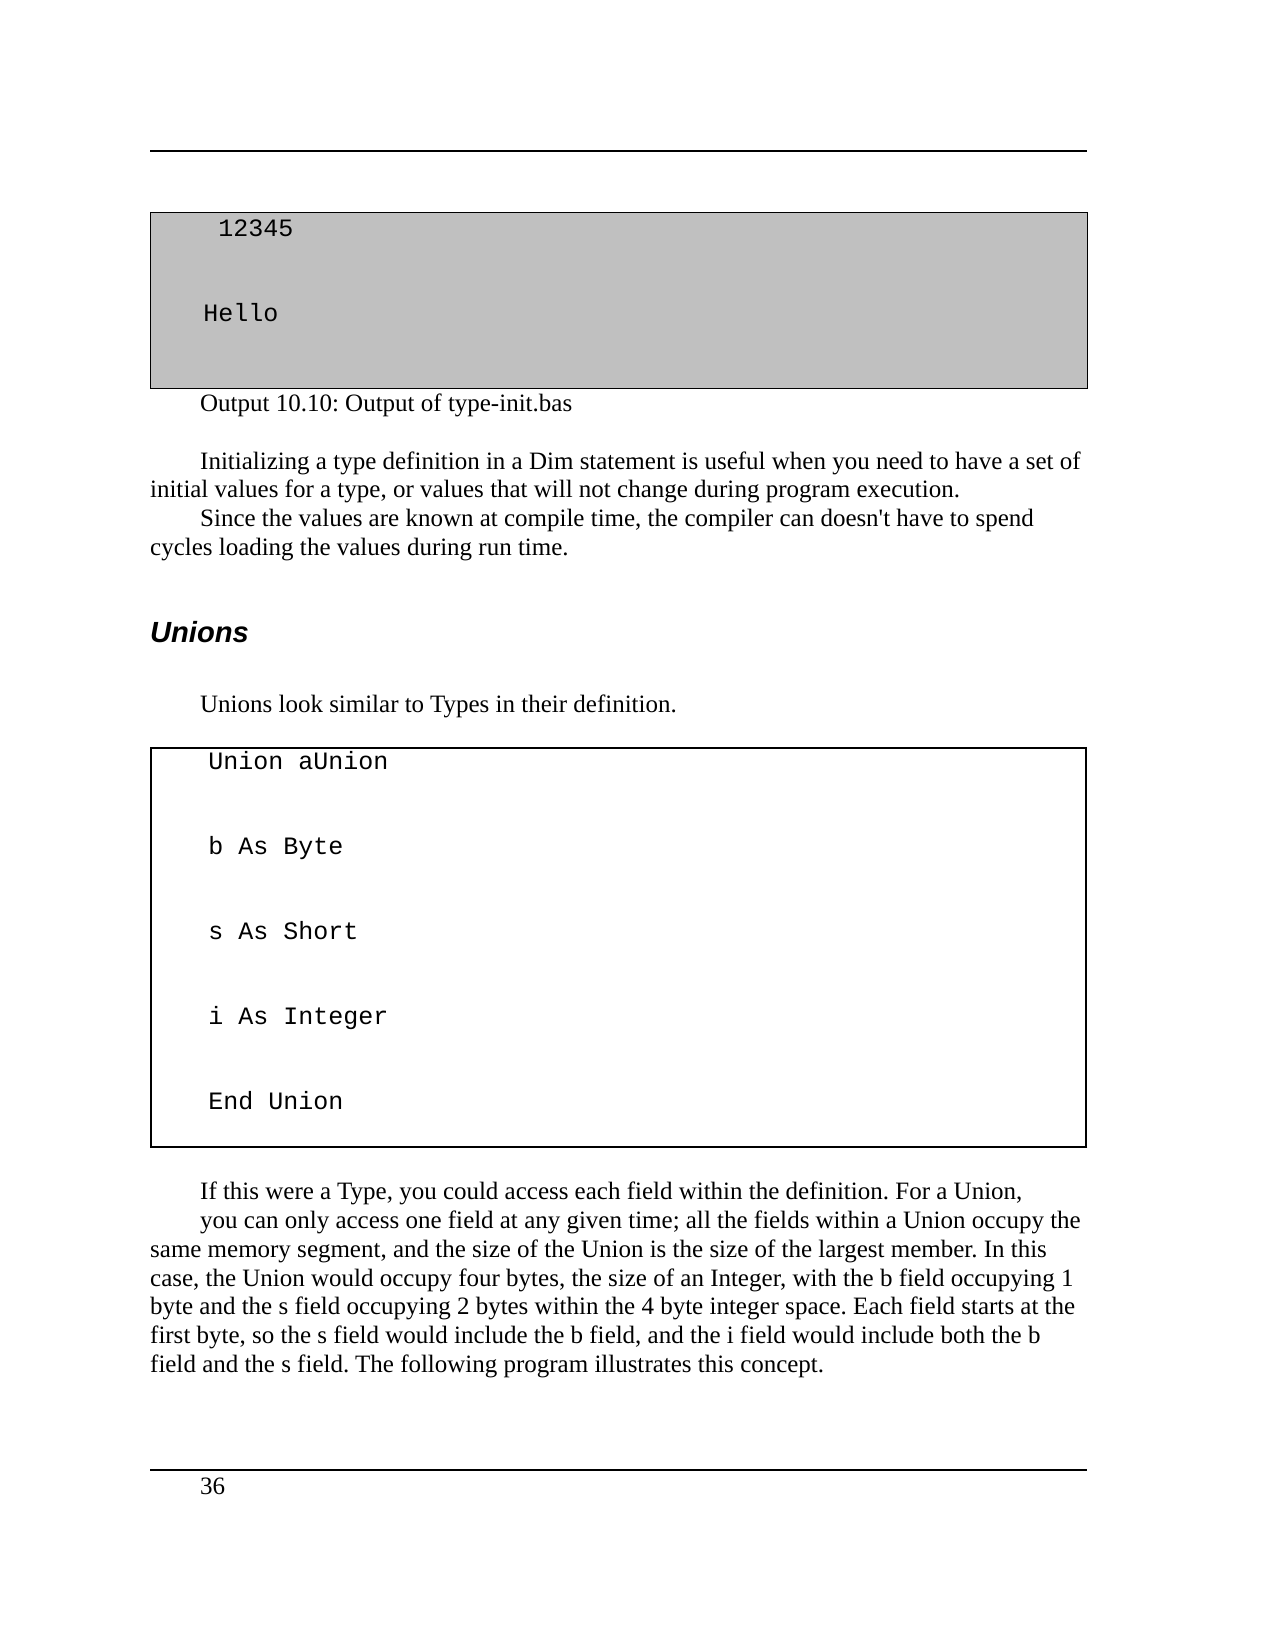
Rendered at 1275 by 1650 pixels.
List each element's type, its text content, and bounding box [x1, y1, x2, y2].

text End Union [152, 1087, 1085, 1117]
text Since the values are known at compile time, the compiler can doesn't have to spend cycles loading the values during run time. [150, 503, 1087, 561]
text Output 10.10: Output of type-init.bas [150, 389, 1087, 417]
text Initializing a type definition in a Dim statement is useful when you need to have a set of initial values for a type, or values that will not change during program execution. [150, 446, 1087, 503]
text Union aUnion [152, 749, 1085, 777]
text If this were a Type, you could access each field within the definition. For a Union, [150, 1176, 1087, 1205]
text Unions look similar to Types in their definition. [150, 689, 1087, 718]
text you can only access one field at any given time; all the fields within a Union occupy the same memory segment, and the size of the Union is the size of the largest member. In this case, the Union would occupy four bytes, the size of an Integer, with the b field occupying 1 byte and the s field occupying 2 bytes within the 4 byte integer space. Each field starts at the first byte, so the s field would include the b field, and the i field would include both the b field and the s field. The following program illustrates this concept. [150, 1205, 1087, 1378]
text Hello [151, 297, 1087, 325]
text i As Integer [152, 1002, 1085, 1032]
subtitle Unions [150, 614, 1087, 648]
text 12345 [151, 213, 1087, 240]
text b As Byte [152, 832, 1085, 862]
text s As Short [152, 917, 1085, 947]
